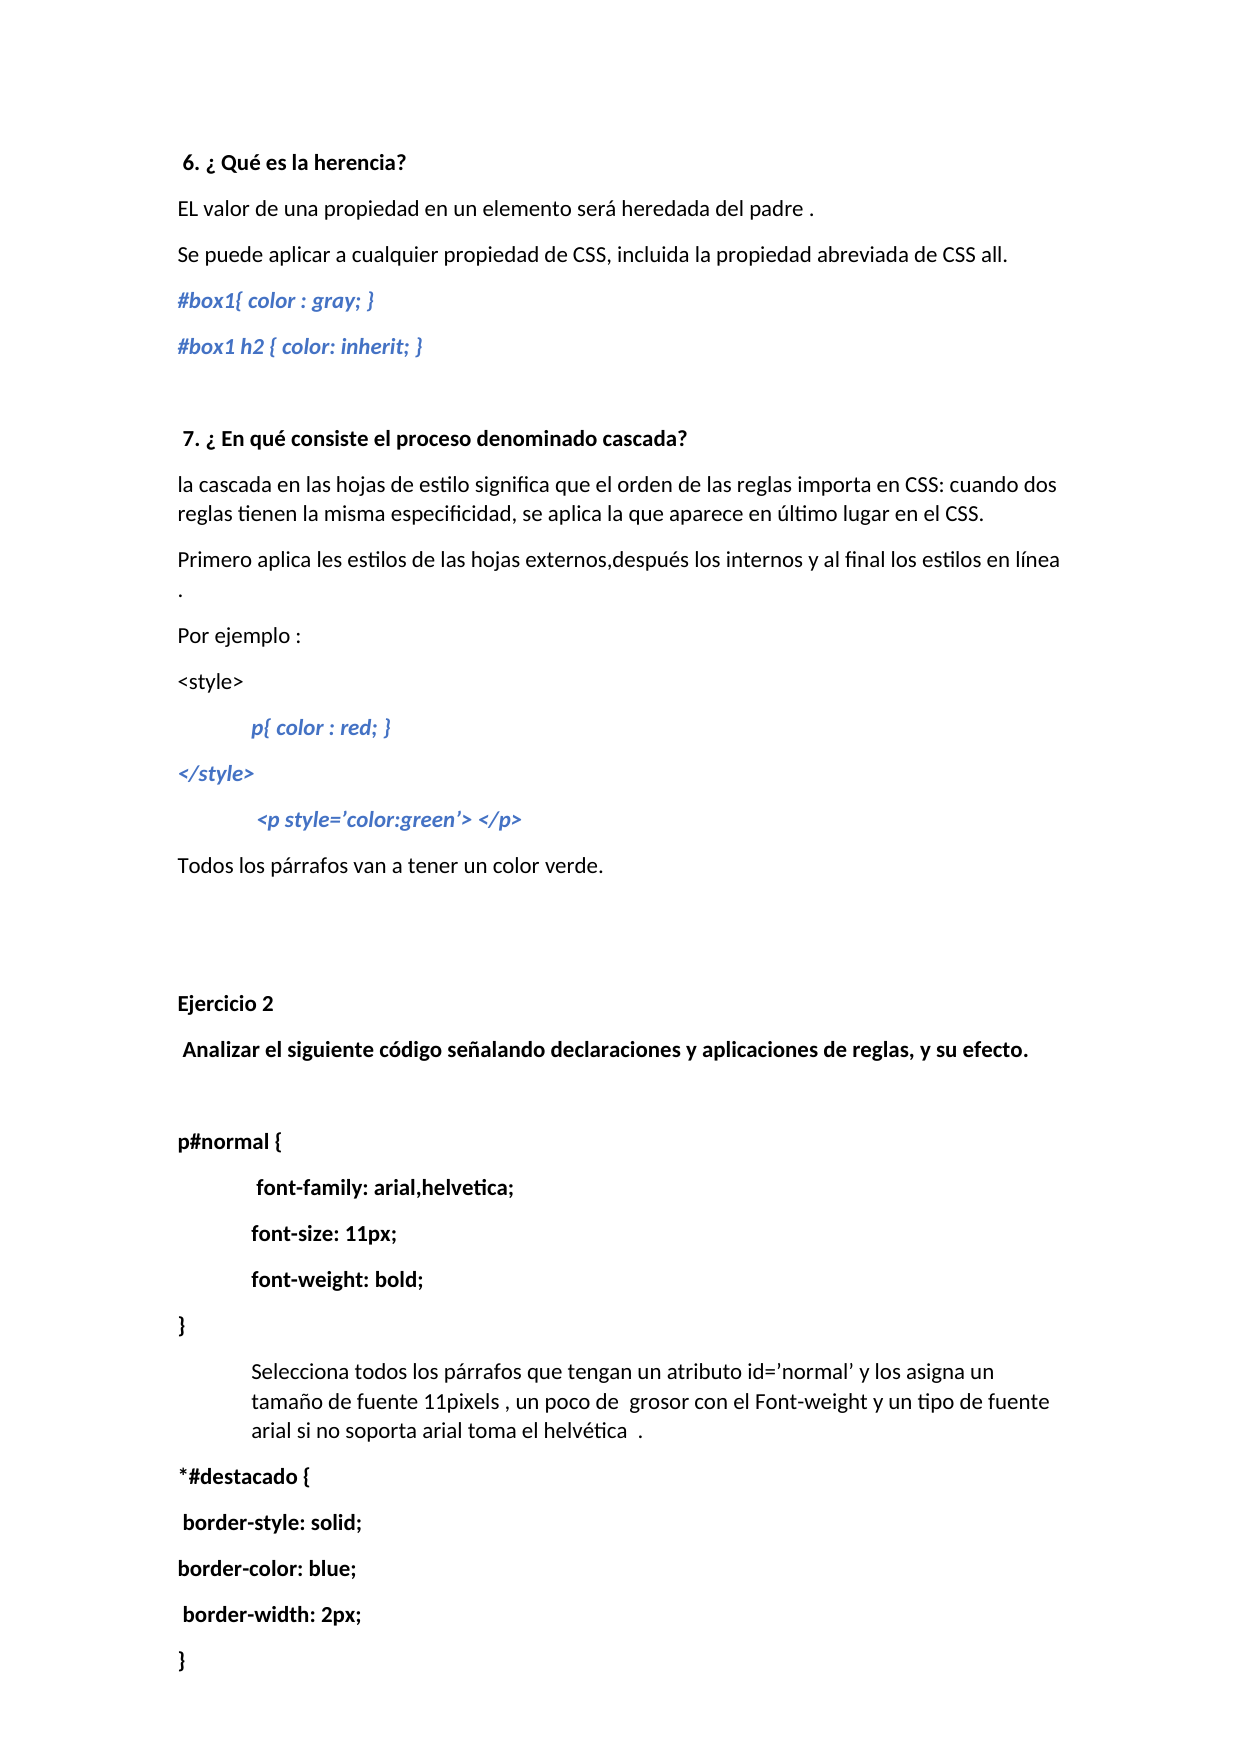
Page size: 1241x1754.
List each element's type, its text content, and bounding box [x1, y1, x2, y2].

text border-style: solid; [177, 1508, 1063, 1536]
text *#destacado { [177, 1462, 1063, 1490]
text Ejercicio 2 [177, 989, 1063, 1017]
text font-family: arial,helvetica; [251, 1173, 1063, 1201]
text p#normal { [177, 1127, 1063, 1155]
text border-width: 2px; [177, 1600, 1063, 1628]
text 7. ¿ En qué consiste el proceso denominado cascada? [177, 424, 1063, 452]
text Selecciona todos los párrafos que tengan un atributo id=’normal’ y los asigna un tamaño de fuente 11pixels , un poco de grosor con el Font-weight y un tipo de fuente arial si no soporta arial toma el helvética . [251, 1357, 1063, 1444]
text font-size: 11px; [251, 1219, 1063, 1247]
text Primero aplica les estilos de las hojas externos,después los internos y al final los estilos en línea . [177, 545, 1063, 603]
text Por ejemplo : [177, 621, 1063, 649]
text Todos los párrafos van a tener un color verde. [177, 851, 1063, 879]
text 6. ¿ Qué es la herencia? [177, 148, 1063, 176]
text font-weight: bold; [251, 1265, 1063, 1293]
text <style> [177, 667, 1063, 695]
text <p style=’color:green’> </p> [251, 805, 1063, 833]
text la cascada en las hojas de estilo significa que el orden de las reglas importa en CSS: cuando dos reglas tienen la misma especificidad, se aplica la que aparece en último lugar en el CSS. [177, 470, 1063, 527]
text #box1 h2 { color: inherit; } [177, 332, 1063, 360]
text } [177, 1646, 1063, 1674]
text #box1{ color : gray; } [177, 286, 1063, 314]
text </style> [177, 759, 1063, 787]
text } [177, 1311, 1063, 1339]
text EL valor de una propiedad en un elemento será heredada del padre . [177, 194, 1063, 222]
text Se puede aplicar a cualquier propiedad de CSS, incluida la propiedad abreviada de CSS all. [177, 240, 1063, 268]
text border-color: blue; [177, 1554, 1063, 1582]
text Analizar el siguiente código señalando declaraciones y aplicaciones de reglas, y su efecto. [177, 1035, 1063, 1063]
text p{ color : red; } [251, 713, 1063, 741]
